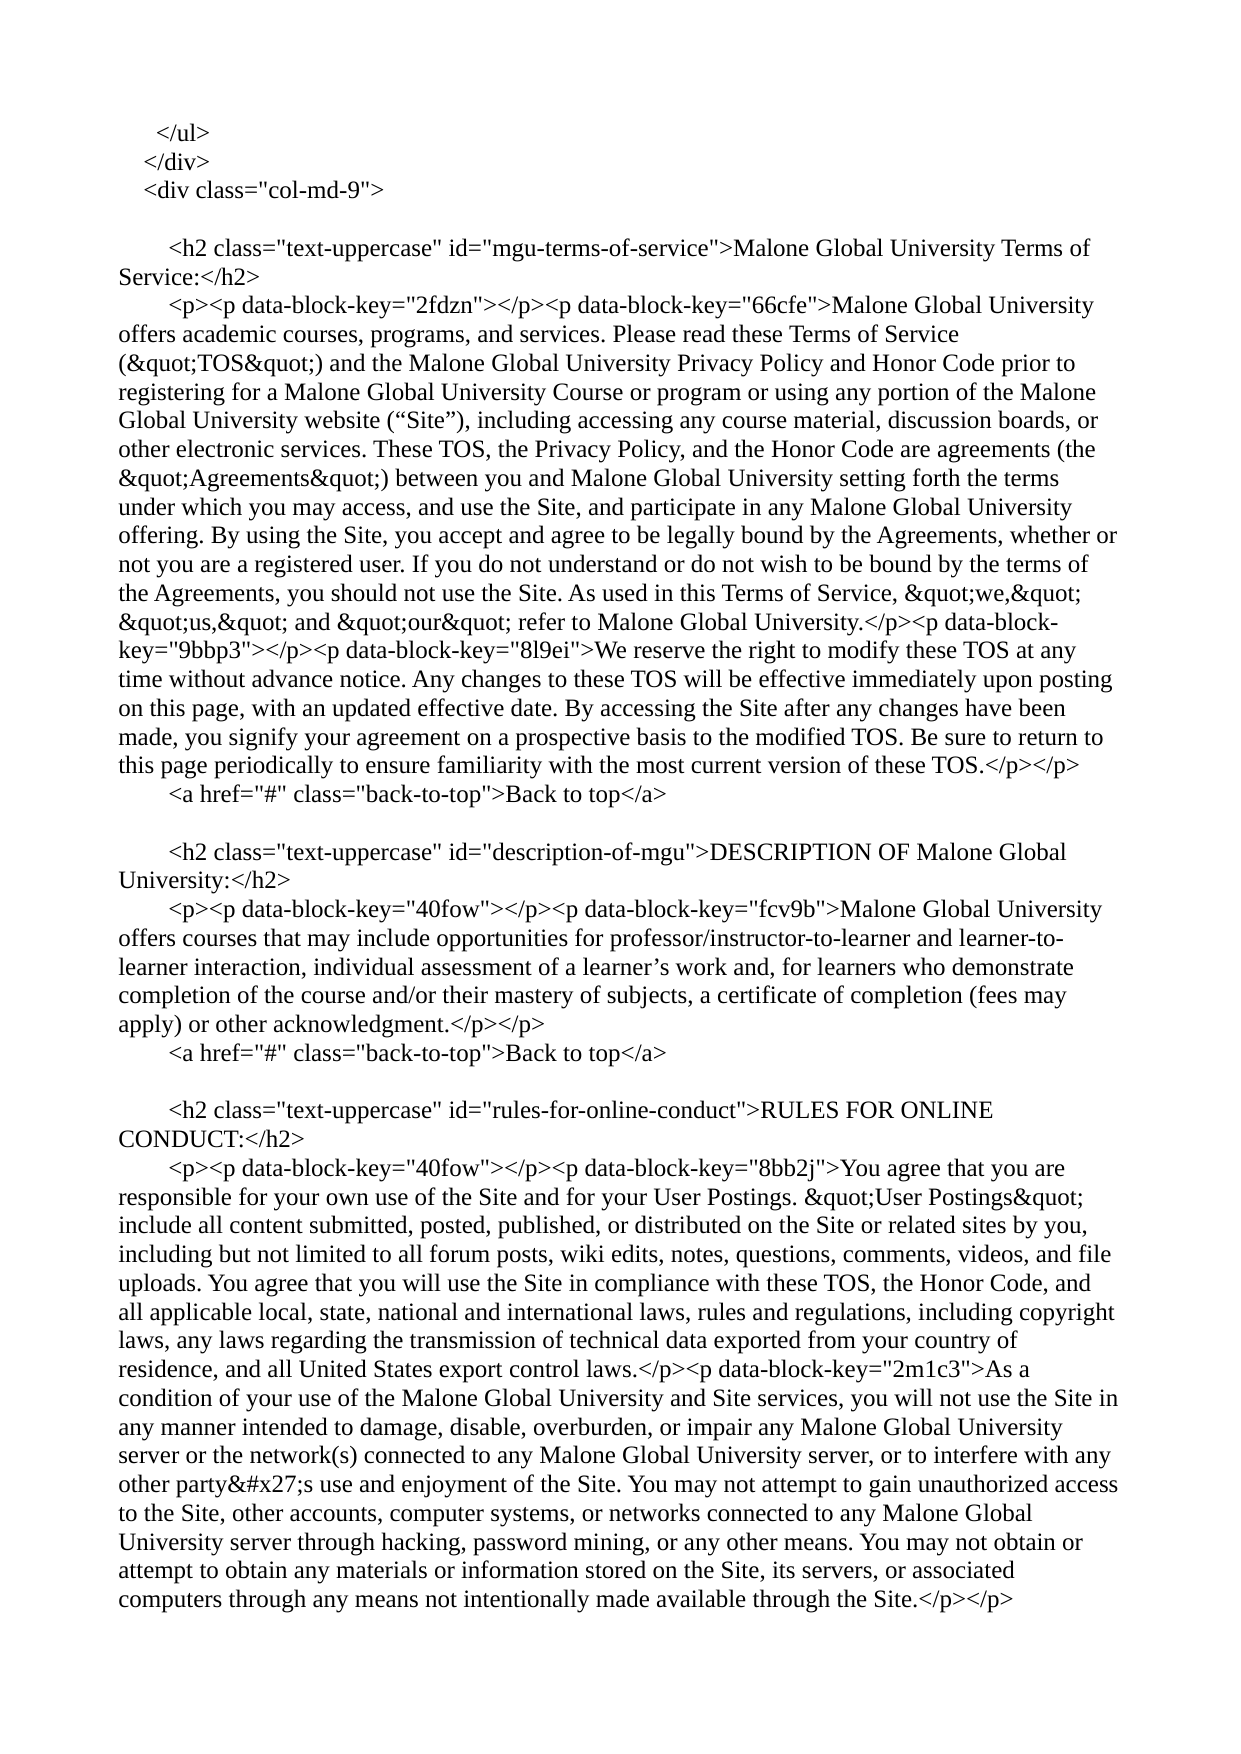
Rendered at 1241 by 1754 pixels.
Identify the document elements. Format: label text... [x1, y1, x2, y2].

text </ul> [118, 118, 1122, 147]
text <div class="col-md-9"> [118, 176, 1122, 204]
text <a href="#" class="back-to-top">Back to top</a> [118, 1038, 1122, 1067]
text <h2 class="text-uppercase" id="mgu-terms-of-service">Malone Global University Terms of Service:</h2> [118, 233, 1122, 291]
text </div> [118, 147, 1122, 176]
text <h2 class="text-uppercase" id="rules-for-online-conduct">RULES FOR ONLINE CONDUCT:</h2> [118, 1096, 1122, 1153]
text <p><p data-block-key="40fow"></p><p data-block-key="8bb2j">You agree that you are responsible for your own use of the Site and for your User Postings. &quot;User Postings&quot; include all content submitted, posted, published, or distributed on the Site or related sites by you, including but not limited to all forum posts, wiki edits, notes, questions, comments, videos, and file uploads. You agree that you will use the Site in compliance with these TOS, the Honor Code, and all applicable local, state, national and international laws, rules and regulations, including copyright laws, any laws regarding the transmission of technical data exported from your country of residence, and all United States export control laws.</p><p data-block-key="2m1c3">As a condition of your use of the Malone Global University and Site services, you will not use the Site in any manner intended to damage, disable, overburden, or impair any Malone Global University server or the network(s) connected to any Malone Global University server, or to interfere with any other party&#x27;s use and enjoyment of the Site. You may not attempt to gain unauthorized access to the Site, other accounts, computer systems, or networks connected to any Malone Global University server through hacking, password mining, or any other means. You may not obtain or attempt to obtain any materials or information stored on the Site, its servers, or associated computers through any means not intentionally made available through the Site.</p></p> [118, 1153, 1122, 1613]
text <p><p data-block-key="2fdzn"></p><p data-block-key="66cfe">Malone Global University offers academic courses, programs, and services. Please read these Terms of Service (&quot;TOS&quot;) and the Malone Global University Privacy Policy and Honor Code prior to registering for a Malone Global University Course or program or using any portion of the Malone Global University website (“Site”), including accessing any course material, discussion boards, or other electronic services. These TOS, the Privacy Policy, and the Honor Code are agreements (the &quot;Agreements&quot;) between you and Malone Global University setting forth the terms under which you may access, and use the Site, and participate in any Malone Global University offering. By using the Site, you accept and agree to be legally bound by the Agreements, whether or not you are a registered user. If you do not understand or do not wish to be bound by the terms of the Agreements, you should not use the Site. As used in this Terms of Service, &quot;we,&quot; &quot;us,&quot; and &quot;our&quot; refer to Malone Global University.</p><p data-block-key="9bbp3"></p><p data-block-key="8l9ei">We reserve the right to modify these TOS at any time without advance notice. Any changes to these TOS will be effective immediately upon posting on this page, with an updated effective date. By accessing the Site after any changes have been made, you signify your agreement on a prospective basis to the modified TOS. Be sure to return to this page periodically to ensure familiarity with the most current version of these TOS.</p></p> [118, 291, 1122, 779]
text <p><p data-block-key="40fow"></p><p data-block-key="fcv9b">Malone Global University offers courses that may include opportunities for professor/instructor-to-learner and learner-to-learner interaction, individual assessment of a learner’s work and, for learners who demonstrate completion of the course and/or their mastery of subjects, a certificate of completion (fees may apply) or other acknowledgment.</p></p> [118, 894, 1122, 1038]
text <h2 class="text-uppercase" id="description-of-mgu">DESCRIPTION OF Malone Global University:</h2> [118, 837, 1122, 894]
text <a href="#" class="back-to-top">Back to top</a> [118, 779, 1122, 808]
